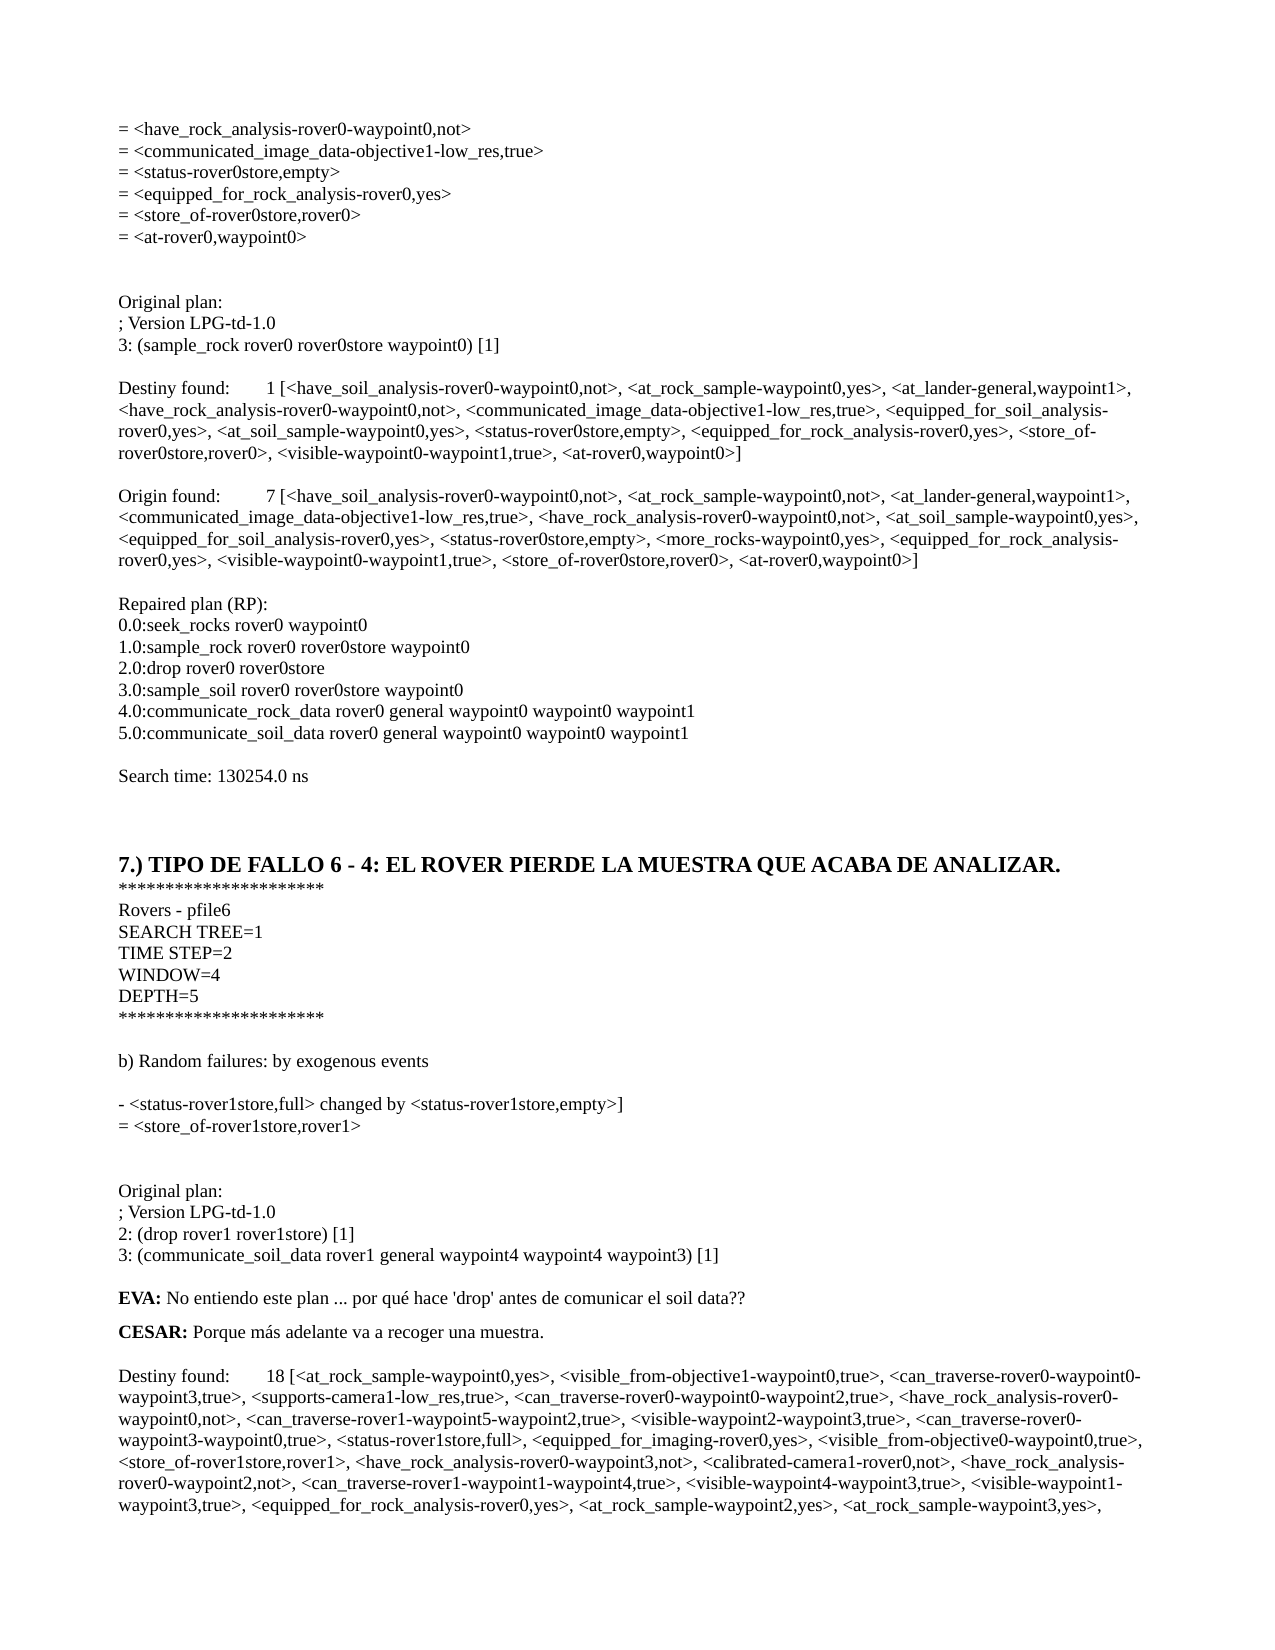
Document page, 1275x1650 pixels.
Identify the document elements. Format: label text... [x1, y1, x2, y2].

text 1.0:sample_rock rover0 rover0store waypoint0 [118, 636, 1157, 657]
text ********************** [118, 1007, 1157, 1028]
text = <have_rock_analysis-rover0-waypoint0,not> [118, 118, 1157, 140]
text TIME STEP=2 [118, 942, 1157, 964]
text SEARCH TREE=1 [118, 921, 1157, 942]
text 2: (drop rover1 rover1store) [1] [118, 1223, 1157, 1244]
text ; Version LPG-td-1.0 [118, 1201, 1157, 1223]
text WINDOW=4 [118, 964, 1157, 985]
text = <communicated_image_data-objective1-low_res,true> [118, 140, 1157, 161]
text 5.0:communicate_soil_data rover0 general waypoint0 waypoint0 waypoint1 [118, 722, 1157, 743]
text EVA: No entiendo este plan ... por qué hace 'drop' antes de comunicar el soil data?? [118, 1287, 1157, 1309]
text Destiny found: 18 [<at_rock_sample-waypoint0,yes>, <visible_from-objective1-waypoint0,true>, <can_traverse-rover0-waypoint0-waypoint3,true>, <supports-camera1-low_res,true>, <can_traverse-rover0-waypoint0-waypoint2,true>, <have_rock_analysis-rover0-waypoint0,not>, <can_traverse-rover1-waypoint5-waypoint2,true>, <visible-waypoint2-waypoint3,true>, <can_traverse-rover0-waypoint3-waypoint0,true>, <status-rover1store,full>, <equipped_for_imaging-rover0,yes>, <visible_from-objective0-waypoint0,true>, <store_of-rover1store,rover1>, <have_rock_analysis-rover0-waypoint3,not>, <calibrated-camera1-rover0,not>, <have_rock_analysis-rover0-waypoint2,not>, <can_traverse-rover1-waypoint1-waypoint4,true>, <visible-waypoint4-waypoint3,true>, <visible-waypoint1-waypoint3,true>, <equipped_for_rock_analysis-rover0,yes>, <at_rock_sample-waypoint2,yes>, <at_rock_sample-waypoint3,yes>, [118, 1364, 1157, 1515]
text 0.0:seek_rocks rover0 waypoint0 [118, 614, 1157, 636]
text Rovers - pfile6 [118, 899, 1157, 921]
text Destiny found: 1 [<have_soil_analysis-rover0-waypoint0,not>, <at_rock_sample-waypoint0,yes>, <at_lander-general,waypoint1>, <have_rock_analysis-rover0-waypoint0,not>, <communicated_image_data-objective1-low_res,true>, <equipped_for_soil_analysis-rover0,yes>, <at_soil_sample-waypoint0,yes>, <status-rover0store,empty>, <equipped_for_rock_analysis-rover0,yes>, <store_of-rover0store,rover0>, <visible-waypoint0-waypoint1,true>, <at-rover0,waypoint0>] [118, 377, 1157, 463]
text - <status-rover1store,full> changed by <status-rover1store,empty>] [118, 1093, 1157, 1115]
text 3: (communicate_soil_data rover1 general waypoint4 waypoint4 waypoint3) [1] [118, 1244, 1157, 1266]
text DEPTH=5 [118, 985, 1157, 1007]
text ********************** [118, 878, 1157, 899]
text ; Version LPG-td-1.0 [118, 312, 1157, 334]
text = <status-rover0store,empty> [118, 161, 1157, 183]
text = <store_of-rover0store,rover0> [118, 204, 1157, 226]
text = <equipped_for_rock_analysis-rover0,yes> [118, 183, 1157, 204]
text b) Random failures: by exogenous events [118, 1050, 1157, 1072]
text Origin found: 7 [<have_soil_analysis-rover0-waypoint0,not>, <at_rock_sample-waypoint0,not>, <at_lander-general,waypoint1>, <communicated_image_data-objective1-low_res,true>, <have_rock_analysis-rover0-waypoint0,not>, <at_soil_sample-waypoint0,yes>, <equipped_for_soil_analysis-rover0,yes>, <status-rover0store,empty>, <more_rocks-waypoint0,yes>, <equipped_for_rock_analysis-rover0,yes>, <visible-waypoint0-waypoint1,true>, <store_of-rover0store,rover0>, <at-rover0,waypoint0>] [118, 485, 1157, 571]
text Original plan: [118, 1179, 1157, 1201]
text CESAR: Porque más adelante va a recoger una muestra. [118, 1321, 1157, 1343]
text 3.0:sample_soil rover0 rover0store waypoint0 [118, 679, 1157, 700]
text 3: (sample_rock rover0 rover0store waypoint0) [1] [118, 334, 1157, 355]
text = <at-rover0,waypoint0> [118, 226, 1157, 247]
text 2.0:drop rover0 rover0store [118, 657, 1157, 679]
text 4.0:communicate_rock_data rover0 general waypoint0 waypoint0 waypoint1 [118, 700, 1157, 722]
text = <store_of-rover1store,rover1> [118, 1115, 1157, 1136]
text Search time: 130254.0 ns [118, 765, 1157, 787]
text Original plan: [118, 291, 1157, 312]
text Repaired plan (RP): [118, 592, 1157, 614]
text 7.) TIPO DE FALLO 6 - 4: EL ROVER PIERDE LA MUESTRA QUE ACABA DE ANALIZAR. [118, 851, 1157, 878]
